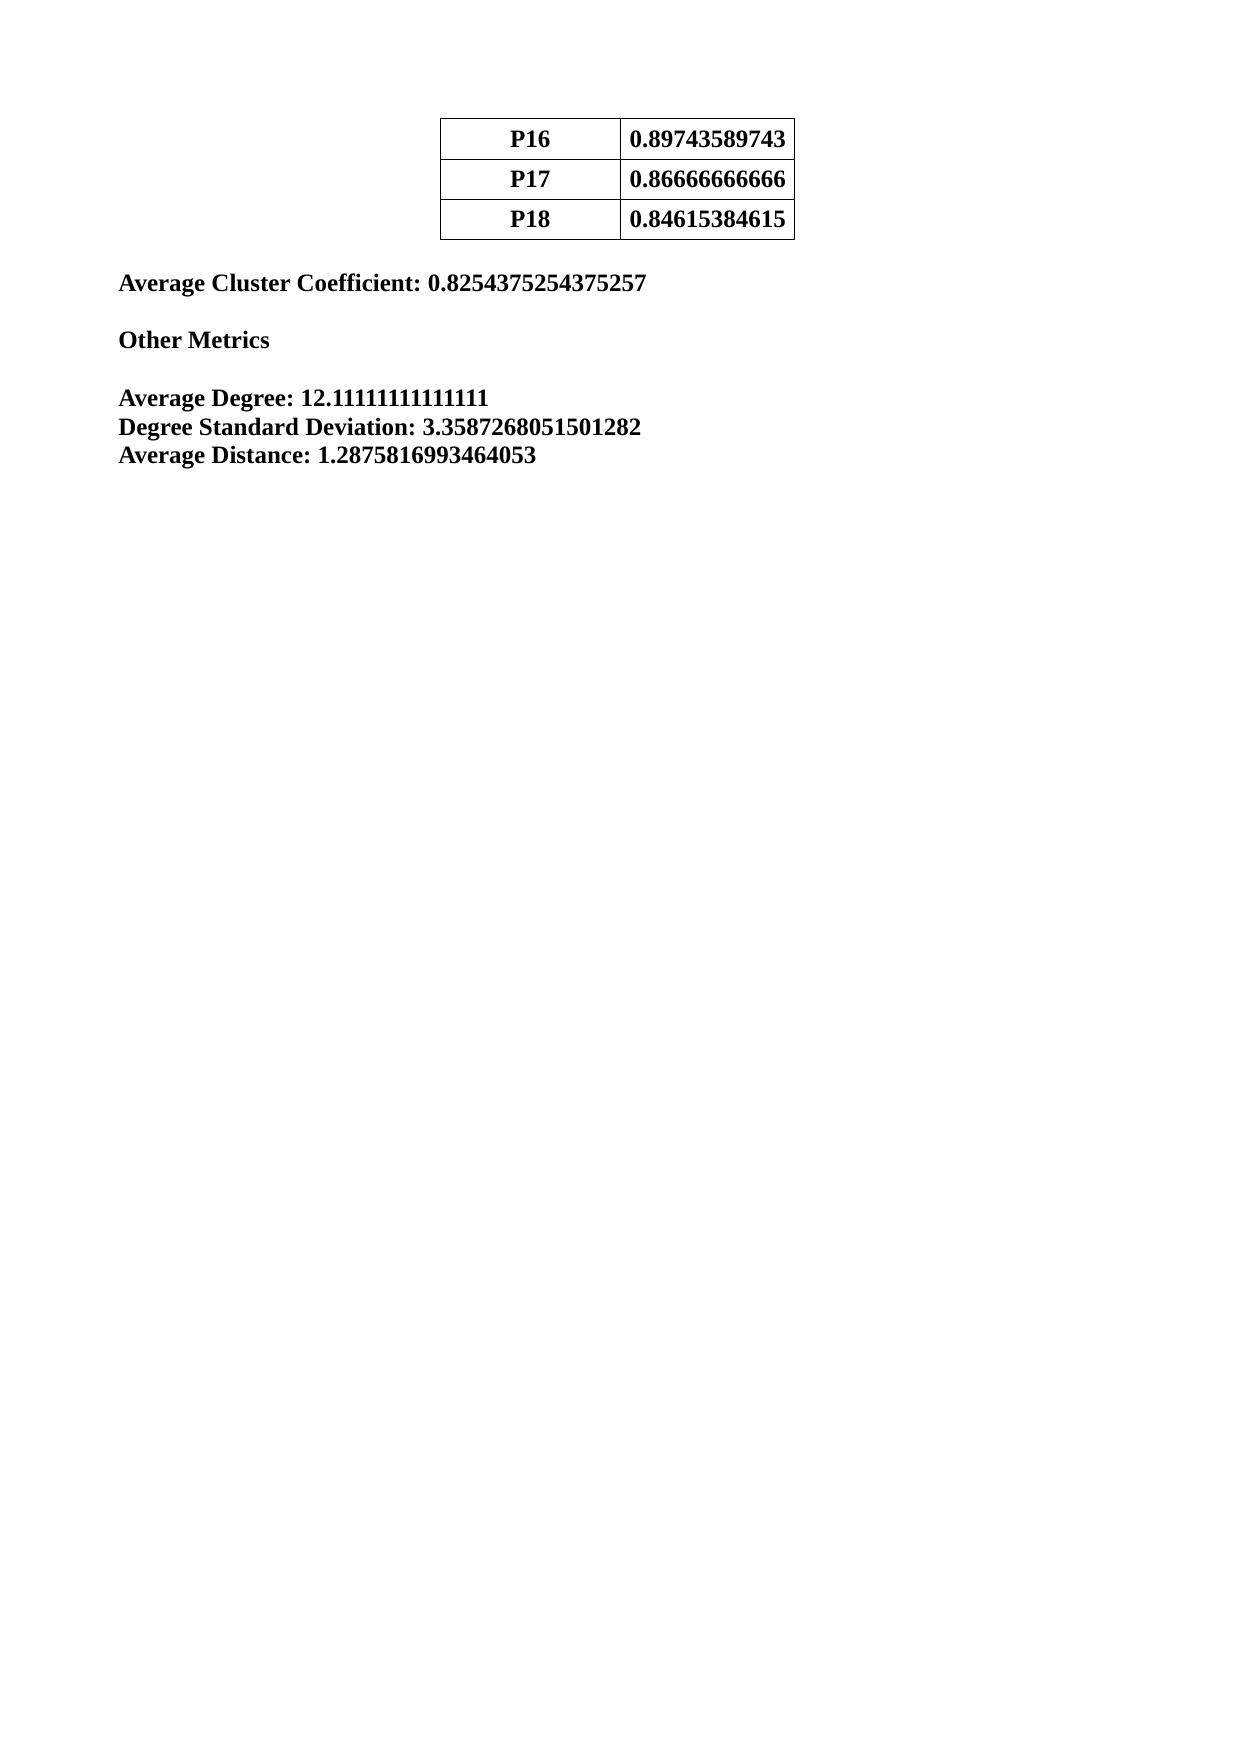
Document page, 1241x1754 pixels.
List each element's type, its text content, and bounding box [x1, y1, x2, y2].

text Average Degree: 12.11111111111111 [118, 383, 1122, 412]
table_cell P17 [441, 160, 620, 199]
table_cell P16 [441, 119, 620, 158]
table_cell 0.86666666666 [621, 160, 794, 199]
table_cell P18 [441, 200, 620, 239]
text Average Distance: 1.2875816993464053 [118, 440, 1122, 469]
table_cell 0.89743589743 [621, 119, 794, 158]
text Degree Standard Deviation: 3.3587268051501282 [118, 412, 1122, 440]
table_cell 0.84615384615 [621, 200, 794, 239]
text Average Cluster Coefficient: 0.8254375254375257 [118, 268, 1122, 297]
text Other Metrics [118, 325, 1122, 354]
